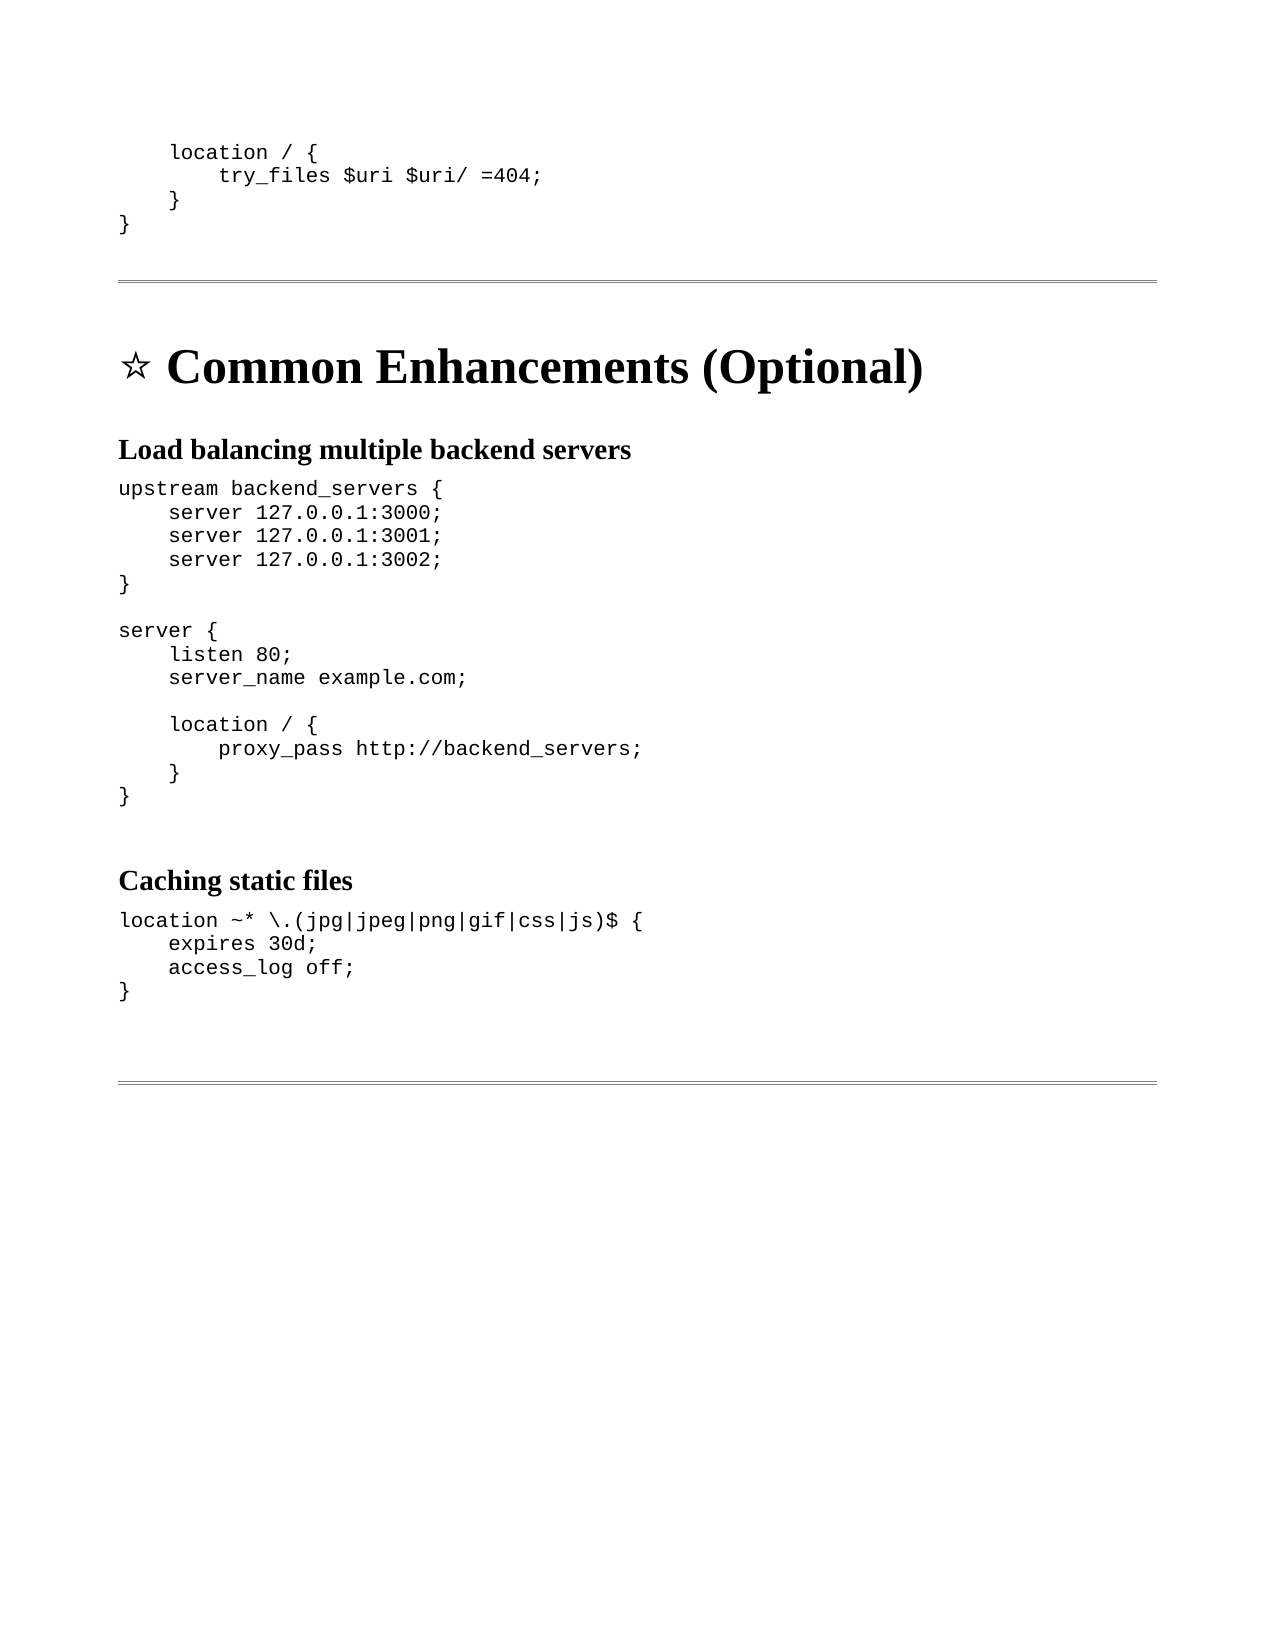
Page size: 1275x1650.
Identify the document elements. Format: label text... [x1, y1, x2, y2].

text location ~* \.(jpg|jpeg|png|gif|css|js)$ { [118, 909, 1157, 933]
text server 127.0.0.1:3002; [118, 549, 1157, 573]
text listen 80; [118, 643, 1157, 667]
text } [118, 213, 1157, 236]
text } [118, 189, 1157, 213]
subtitle Load balancing multiple backend servers [118, 432, 1157, 466]
text server { [118, 620, 1157, 643]
text try_files $uri $uri/ =404; [118, 165, 1157, 189]
text location / { [118, 142, 1157, 165]
text proxy_pass http://backend_servers; [118, 738, 1157, 762]
text server_name example.com; [118, 667, 1157, 691]
text server 127.0.0.1:3001; [118, 525, 1157, 549]
subtitle ⭐ Common Enhancements (Optional) [118, 337, 1157, 394]
text location / { [118, 714, 1157, 738]
text } [118, 981, 1157, 1004]
text expires 30d; [118, 933, 1157, 957]
text } [118, 785, 1157, 809]
text access_log off; [118, 957, 1157, 981]
text } [118, 762, 1157, 785]
text server 127.0.0.1:3000; [118, 502, 1157, 525]
text upstream backend_servers { [118, 478, 1157, 502]
text } [118, 573, 1157, 596]
subtitle Caching static files [118, 863, 1157, 897]
